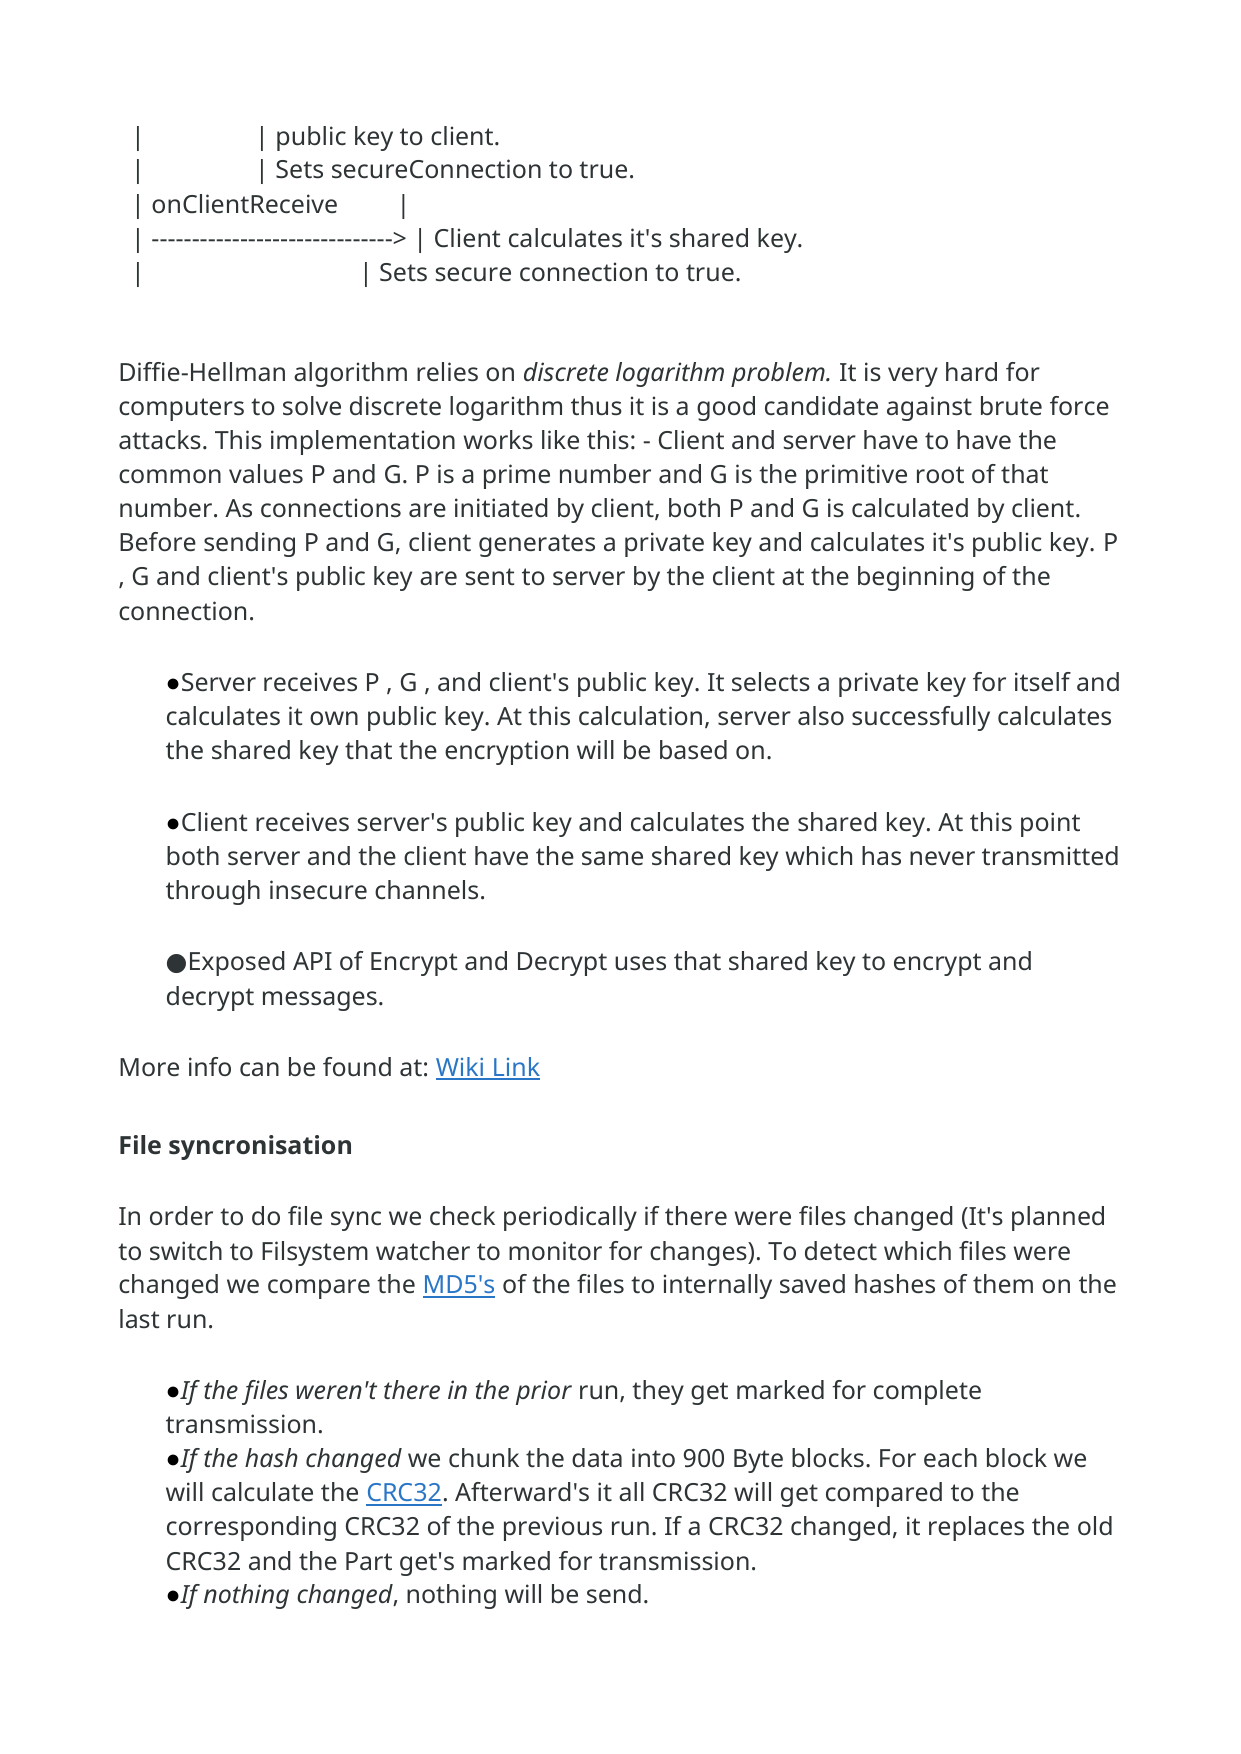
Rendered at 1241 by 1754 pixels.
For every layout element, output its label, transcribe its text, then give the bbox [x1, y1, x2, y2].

list If the files weren't there in the prior run, they get marked for complete transmission. [118, 1373, 1122, 1441]
text | | Sets secureConnection to true. [118, 152, 1122, 186]
text | onClientReceive | [118, 186, 1122, 220]
text | ------------------------------> | Client calculates it's shared key. [118, 220, 1122, 254]
text | | public key to client. [118, 118, 1122, 152]
text More info can be found at: Wiki Link [118, 1050, 1122, 1084]
list Exposed API of Encrypt and Decrypt uses that shared key to encrypt and decrypt messages. [118, 944, 1122, 1012]
text Diffie-Hellman algorithm relies on discrete logarithm problem. It is very hard for computers to solve discrete logarithm thus it is a good candidate against brute force attacks. This implementation works like this: - Client and server have to have the common values P and G. P is a prime number and G is the primitive root of that number. As connections are initiated by client, both P and G is calculated by client. Before sending P and G, client generates a private key and calculates it's public key. P , G and client's public key are sent to server by the client at the beginning of the connection. [118, 355, 1122, 627]
text | | Sets secure connection to true. [118, 254, 1122, 288]
list Client receives server's public key and calculates the shared key. At this point both server and the client have the same shared key which has never transmitted through insecure channels. [118, 804, 1122, 907]
text File syncronisation [118, 1127, 1122, 1162]
list If nothing changed, nothing will be send. [118, 1577, 1122, 1611]
list If the hash changed we chunk the data into 900 Byte blocks. For each block we will calculate the CRC32. Afterward's it all CRC32 will get compared to the corresponding CRC32 of the previous run. If a CRC32 changed, it replaces the old CRC32 and the Part get's marked for transmission. [118, 1441, 1122, 1577]
list Server receives P , G , and client's public key. It selects a private key for itself and calculates it own public key. At this calculation, server also successfully calculates the shared key that the encryption will be based on. [118, 665, 1122, 767]
text In order to do file sync we check periodically if there were files changed (It's planned to switch to Filsystem watcher to monitor for changes). To detect which files were changed we compare the MD5's of the files to internally saved hashes of them on the last run. [118, 1199, 1122, 1335]
